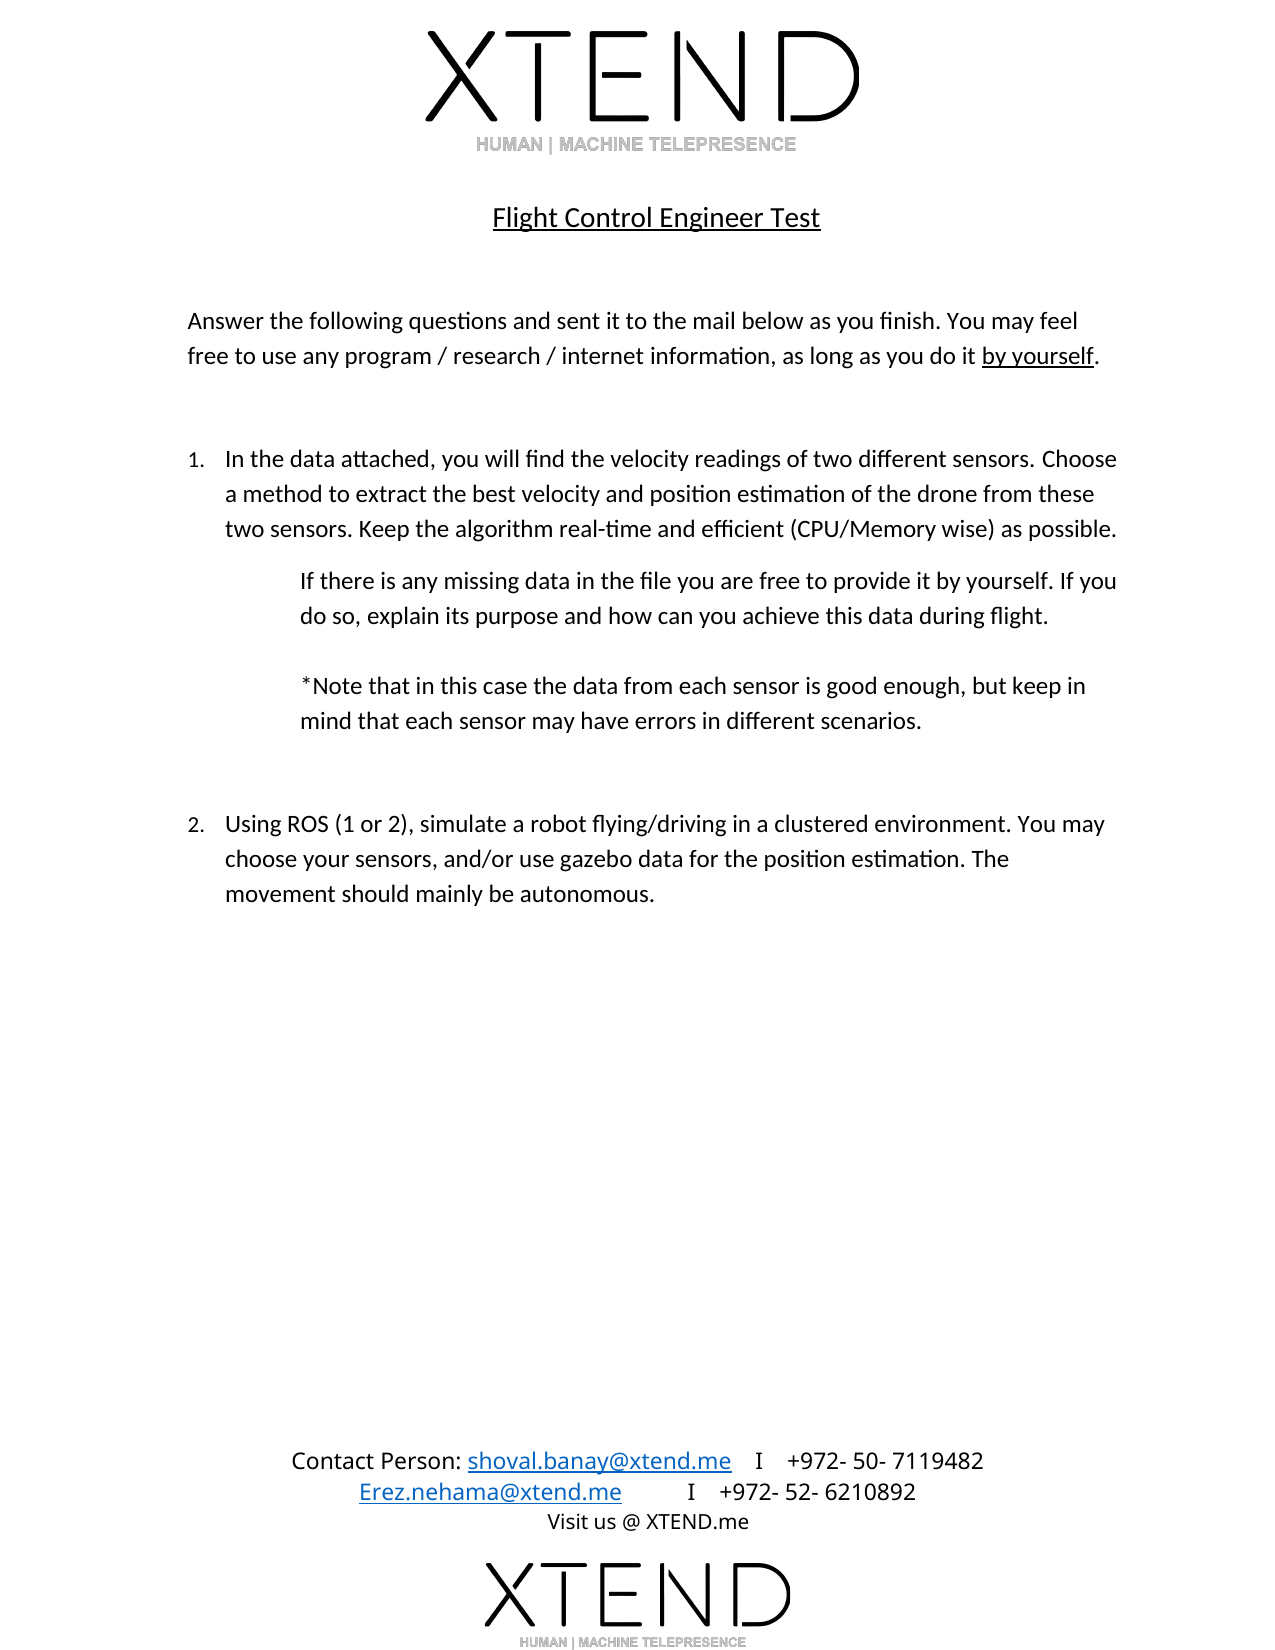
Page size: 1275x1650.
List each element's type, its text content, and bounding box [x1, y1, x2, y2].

text Flight Control Engineer Test [187, 199, 1125, 234]
text Answer the following questions and sent it to the mail below as you finish. You may feel free to use any program / research / internet information, as long as you do it by yourself. [187, 305, 1125, 371]
picture [425, 31, 859, 155]
list Using ROS (1 or 2), simulate a robot flying/driving in a clustered environment. You may choose your sensors, and/or use gazebo data for the position estimation. The movement should mainly be autonomous. [187, 809, 1125, 909]
list In the data attached, you will find the velocity readings of two different sensors. Choose a method to extract the best velocity and position estimation of the drone from these two sensors. Keep the algorithm real-time and efficient (CPU/Memory wise) as possible. [187, 444, 1125, 544]
picture [484, 1563, 791, 1650]
text If there is any missing data in the file you are free to provide it by yourself. If you do so, explain its purpose and how can you achieve this data during flight. *Note that in this case the data from each sensor is good enough, but keep in mind that each sensor may have errors in different scenarios. [300, 565, 1125, 736]
